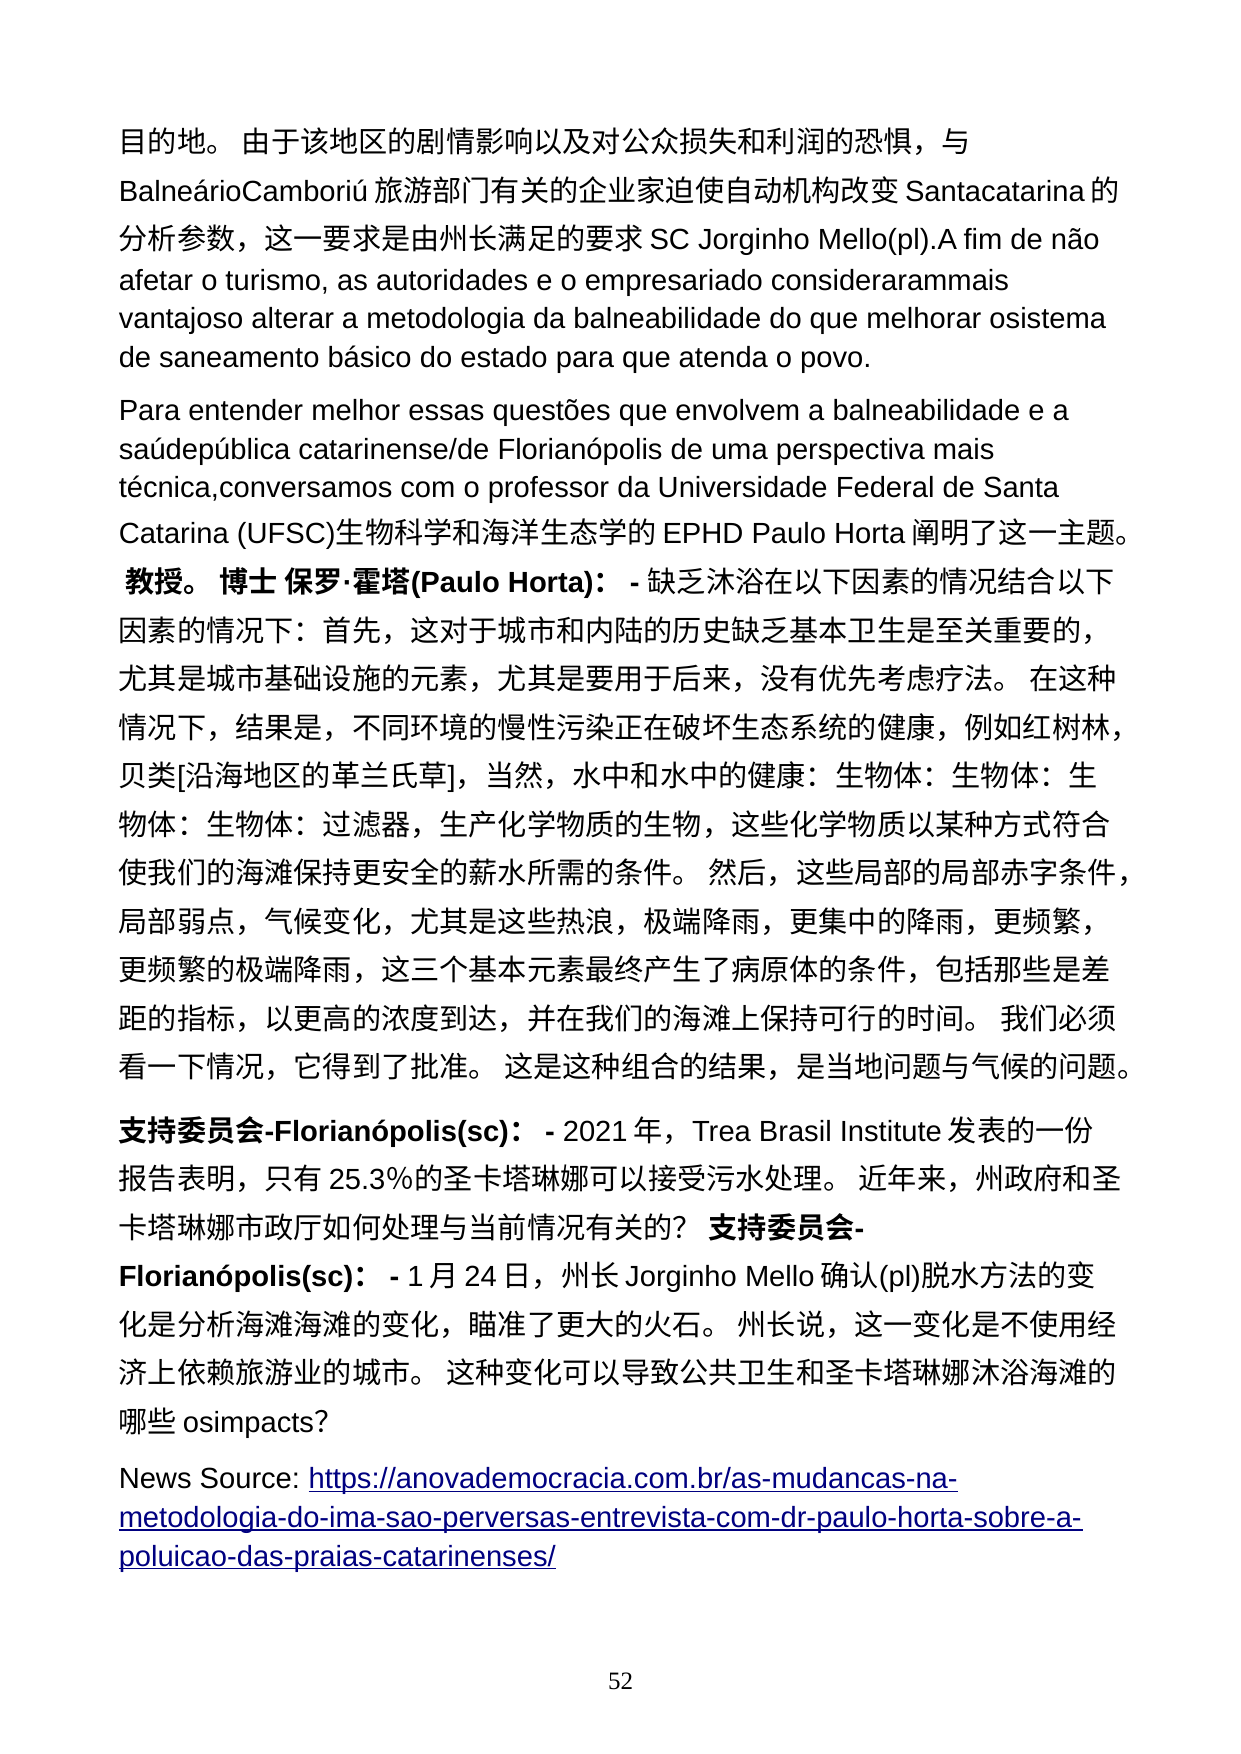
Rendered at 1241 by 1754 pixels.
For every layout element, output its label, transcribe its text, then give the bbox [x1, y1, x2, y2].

text Para entender melhor essas questões que envolvem a balneabilidade e a saúdepública catarinense/de Florianópolis de uma perspectiva mais técnica,conversamos com o professor da Universidade Federal de Santa Catarina (UFSC)生物科学和海洋生态学的EPHD Paulo Horta阐明了这一主题。 教授。 博士 保罗·霍塔(Paulo Horta)： - 缺乏沐浴在以下因素的情况结合以下因素的情况下：首先，这对于城市和内陆的历史缺乏基本卫生是至关重要的，尤其是城市基础设施的元素，尤其是要用于后来，没有优先考虑疗法。 在这种情况下，结果是，不同环境的慢性污染正在破坏生态系统的健康，例如红树林，贝类[沿海地区的革兰氏草]，当然，水中和水中的健康：生物体：生物体：生物体：生物体：过滤器，生产化学物质的生物，这些化学物质以某种方式符合使我们的海滩保持更安全的薪水所需的条件。 然后，这些局部的局部赤字条件，局部弱点，气候变化，尤其是这些热浪，极端降雨，更集中的降雨，更频繁，更频繁的极端降雨，这三个基本元素最终产生了病原体的条件，包括那些是差距的指标，以更高的浓度到达，并在我们的海滩上保持可行的时间。 我们必须看一下情况，它得到了批准。 这是这种组合的结果，是当地问题与气候的问题。 [118, 393, 1122, 1086]
text News Source: https://anovademocracia.com.br/as-mudancas-na-metodologia-do-ima-sao-perversas-entrevista-com-dr-paulo-horta-sobre-a-poluicao-das-praias-catarinenses/ [118, 1461, 1122, 1572]
text 目的地。 由于该地区的剧情影响以及对公众损失和利润的恐惧，与BalneárioCamboriú旅游部门有关的企业家迫使自动机构改变Santacatarina的分析参数，这一要求是由州长满足的要求SC Jorginho Mello(pl).A fim de não afetar o turismo, as autoridades e o empresariado considerarammais vantajoso alterar a metodologia da balneabilidade do que melhorar osistema de saneamento básico do estado para que atenda o povo. [118, 118, 1122, 373]
text 支持委员会-Florianópolis(sc)： - 2021年，Trea Brasil Institute发表的一份报告表明，只有25.3％的圣卡塔琳娜可以接受污水处理。 近年来，州政府和圣卡塔琳娜市政厅如何处理与当前情况有关的？ 支持委员会-Florianópolis(sc)： - 1月24日，州长Jorginho Mello确认(pl)脱水方法的变化是分析海滩海滩的变化，瞄准了更大的火石。 州长说，这一变化是不使用经济上依赖旅游业的城市。 这种变化可以导致公共卫生和圣卡塔琳娜沐浴海滩的哪些osimpacts？ [118, 1107, 1122, 1441]
